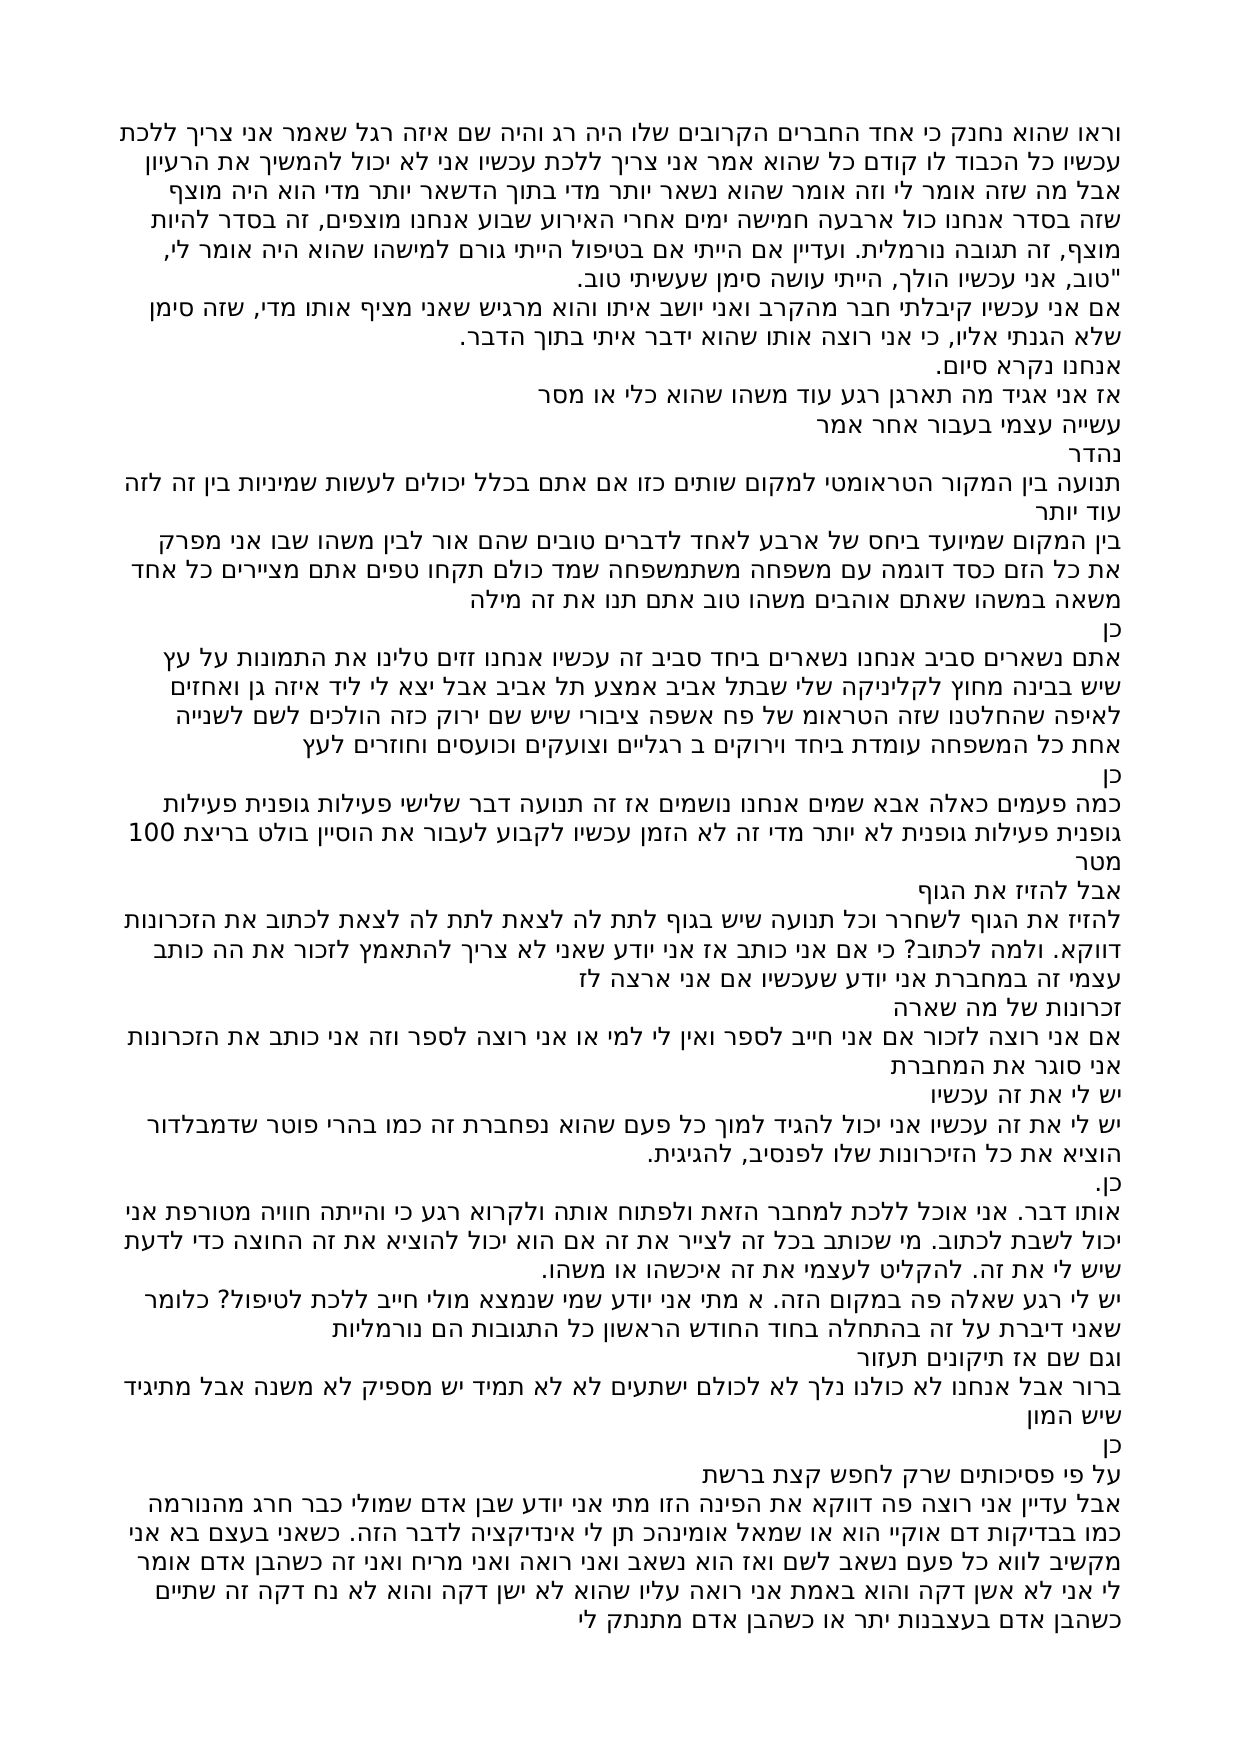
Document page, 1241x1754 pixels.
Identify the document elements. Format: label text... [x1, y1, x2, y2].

text בין המקום שמיועד ביחס של ארבע לאחד לדברים טובים שהם אור לבין משהו שבו אני מפרק את כל הזם כסד דוגמה עם משפחה משתמשפחה שמד כולם תקחו טפים אתם מציירים כל אחד משאה במשהו שאתם אוהבים משהו טוב אתם תנו את זה מילה [118, 526, 1122, 614]
text אנחנו נקרא סיום. [118, 351, 1122, 381]
text ברור אבל אנחנו לא כולנו נלך לא לכולם ישתעים לא לא תמיד יש מספיק לא משנה אבל מתיגיד שיש המון [118, 1372, 1122, 1431]
text אותו דבר. אני אוכל ללכת למחבר הזאת ולפתוח אותה ולקרוא רגע כי והייתה חוויה מטורפת אני יכול לשבת לכתוב. מי שכותב בכל זה לצייר את זה אם הוא יכול להוציא את זה החוצה כדי לדעת שיש לי את זה. להקליט לעצמי את זה איכשהו או משהו. [118, 1197, 1122, 1285]
text יש לי את זה עכשיו [118, 1081, 1122, 1110]
text אם אני רוצה לזכור אם אני חייב לספר ואין לי למי או אני רוצה לספר וזה אני כותב את הזכרונות אני סוגר את המחברת [118, 1022, 1122, 1081]
text להזיז את הגוף לשחרר וכל תנועה שיש בגוף לתת לה לצאת לתת לה לצאת לכתוב את הזכרונות דווקא. ולמה לכתוב? כי אם אני כותב אז אני יודע שאני לא צריך להתאמץ לזכור את הה כותב עצמי זה במחברת אני יודע שעכשיו אם אני ארצה לז [118, 906, 1122, 993]
text כמה פעמים כאלה אבא שמים אנחנו נושמים אז זה תנועה דבר שלישי פעילות גופנית פעילות גופנית פעילות גופנית לא יותר מדי זה לא הזמן עכשיו לקבוע לעבור את הוסיין בולט בריצת 100 מטר [118, 789, 1122, 876]
text וגם שם אז תיקונים תעזור [118, 1343, 1122, 1372]
text אז אני אגיד מה תארגן רגע עוד משהו שהוא כלי או מסר [118, 381, 1122, 410]
text כן [118, 614, 1122, 643]
text עשייה עצמי בעבור אחר אמר [118, 410, 1122, 439]
text כן [118, 1431, 1122, 1460]
text יש לי את זה עכשיו אני יכול להגיד למוך כל פעם שהוא נפחברת זה כמו בהרי פוטר שדמבלדור הוציא את כל הזיכרונות שלו לפנסיב, להגיגית. [118, 1110, 1122, 1168]
text וראו שהוא נחנק כי אחד החברים הקרובים שלו היה רג והיה שם איזה רגל שאמר אני צריך ללכת עכשיו כל הכבוד לו קודם כל שהוא אמר אני צריך ללכת עכשיו אני לא יכול להמשיך את הרעיון אבל מה שזה אומר לי וזה אומר שהוא נשאר יותר מדי בתוך הדשאר יותר מדי הוא היה מוצף שזה בסדר אנחנו כול ארבעה חמישה ימים אחרי האירוע שבוע אנחנו מוצפים, זה בסדר להיות מוצף, זה תגובה נורמלית. ועדיין אם הייתי אם בטיפול הייתי גורם למישהו שהוא היה אומר לי, "טוב, אני עכשיו הולך, הייתי עושה סימן שעשיתי טוב. [118, 118, 1122, 293]
text זכרונות של מה שארה [118, 993, 1122, 1022]
text יש לי רגע שאלה פה במקום הזה. א מתי אני יודע שמי שנמצא מולי חייב ללכת לטיפול? כלומר שאני דיברת על זה בהתחלה בחוד החודש הראשון כל התגובות הם נורמליות [118, 1285, 1122, 1343]
text כן. [118, 1168, 1122, 1197]
text תנועה בין המקור הטראומטי למקום שותים כזו אם אתם בכלל יכולים לעשות שמיניות בין זה לזה עוד יותר [118, 468, 1122, 526]
text אבל עדיין אני רוצה פה דווקא את הפינה הזו מתי אני יודע שבן אדם שמולי כבר חרג מהנורמה כמו בבדיקות דם אוקיי הוא או שמאל אומינהכ תן לי אינדיקציה לדבר הזה. כשאני בעצם בא אני מקשיב לווא כל פעם נשאב לשם ואז הוא נשאב ואני רואה ואני מריח ואני זה כשהבן אדם אומר לי אני לא אשן דקה והוא באמת אני רואה עליו שהוא לא ישן דקה והוא לא נח דקה זה שתיים [118, 1489, 1122, 1606]
text נהדר [118, 439, 1122, 468]
text אם אני עכשיו קיבלתי חבר מהקרב ואני יושב איתו והוא מרגיש שאני מציף אותו מדי, שזה סימן שלא הגנתי אליו, כי אני רוצה אותו שהוא ידבר איתי בתוך הדבר. [118, 293, 1122, 351]
text אבל להזיז את הגוף [118, 876, 1122, 906]
text כשהבן אדם בעצבנות יתר או כשהבן אדם מתנתק לי [118, 1606, 1122, 1635]
text על פי פסיכותים שרק לחפש קצת ברשת [118, 1460, 1122, 1489]
text כן [118, 760, 1122, 789]
text אתם נשארים סביב אנחנו נשארים ביחד סביב זה עכשיו אנחנו זזים טלינו את התמונות על עץ שיש בבינה מחוץ לקליניקה שלי שבתל אביב אמצע תל אביב אבל יצא לי ליד איזה גן ואחזים לאיפה שהחלטנו שזה הטראומ של פח אשפה ציבורי שיש שם ירוק כזה הולכים לשם לשנייה אחת כל המשפחה עומדת ביחד וירוקים ב רגליים וצועקים וכועסים וחוזרים לעץ [118, 643, 1122, 760]
